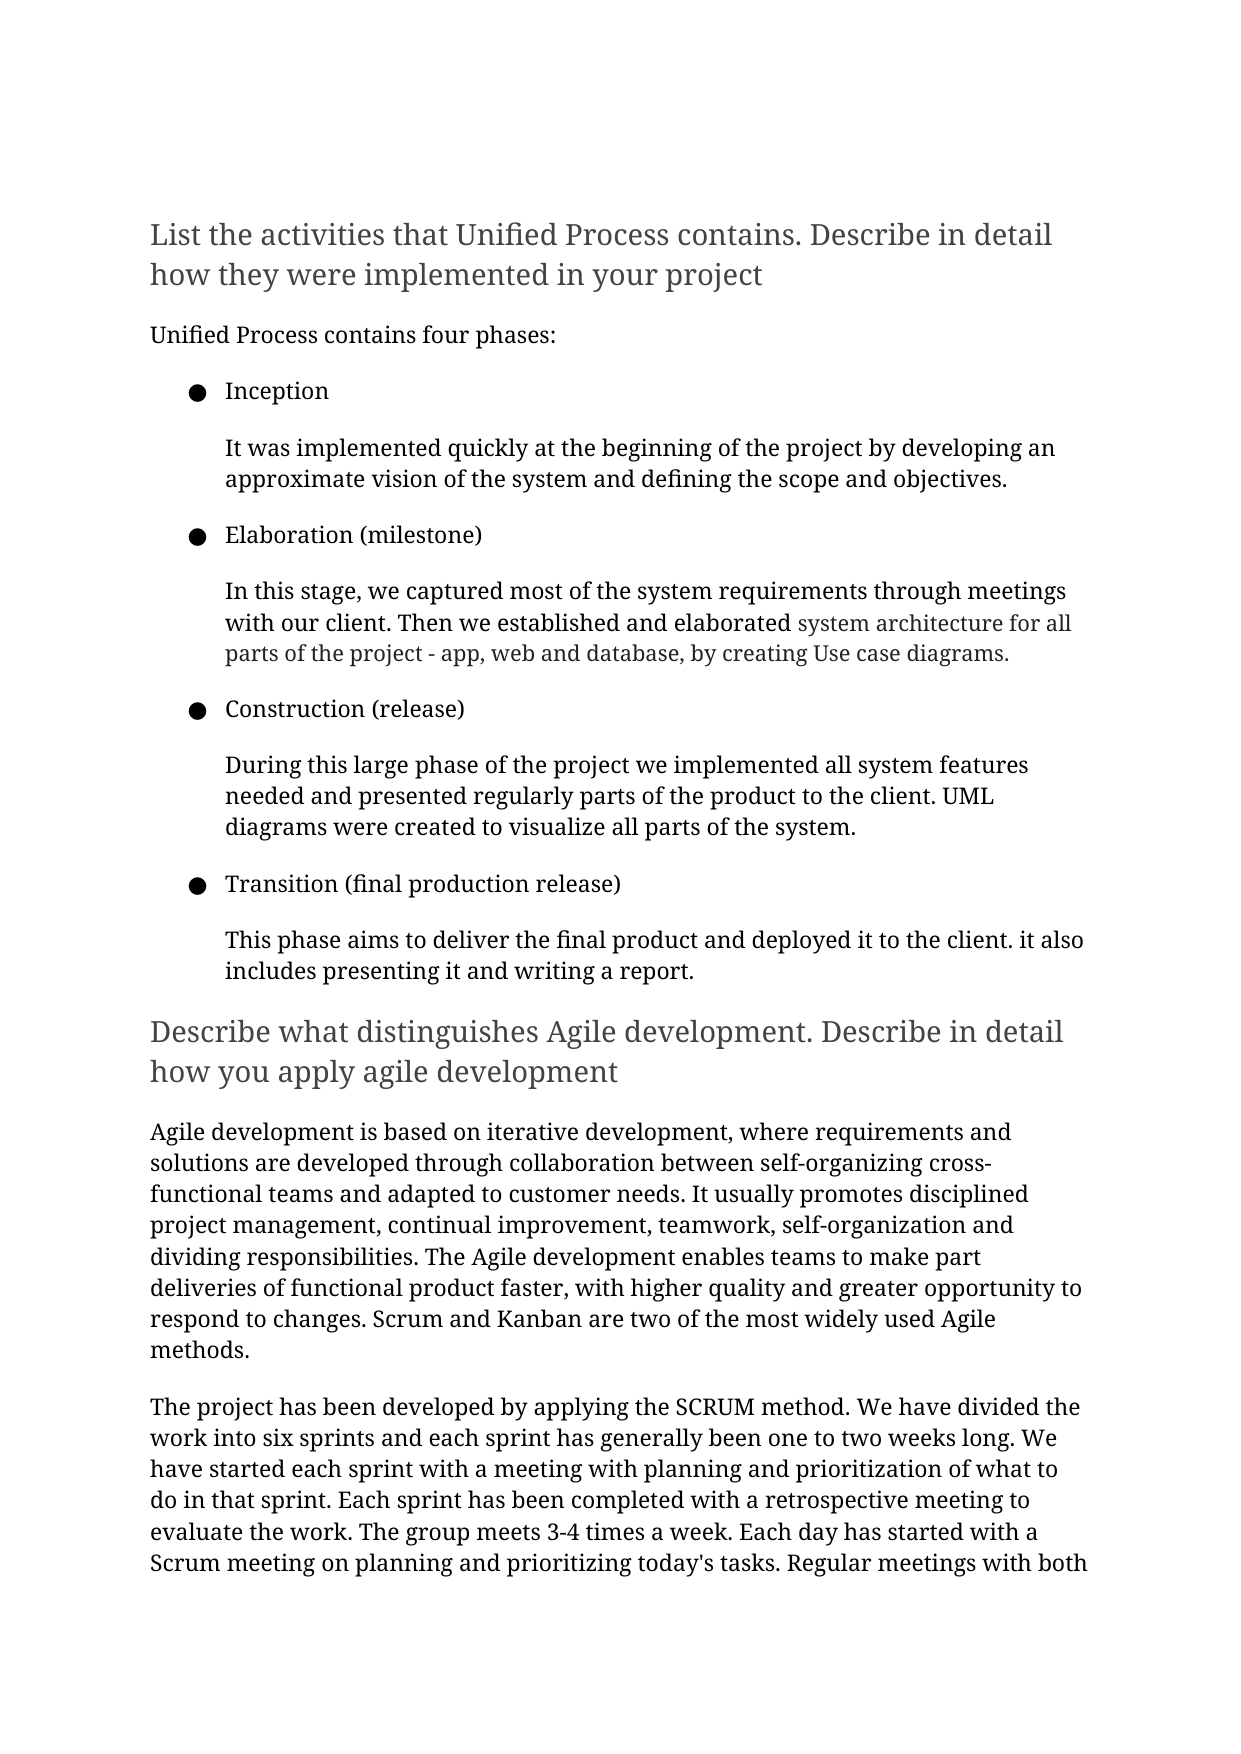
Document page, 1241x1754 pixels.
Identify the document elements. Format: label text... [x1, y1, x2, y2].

text Agile development is based on iterative development, where requirements and solutions are developed through collaboration between self-organizing cross-functional teams and adapted to customer needs. It usually promotes disciplined project management, continual improvement, teamwork, self-organization and dividing responsibilities. The Agile development enables teams to make part deliveries of functional product faster, with higher quality and greater opportunity to respond to changes. Scrum and Kanban are two of the most widely used Agile methods. [150, 1116, 1090, 1366]
text It was implemented quickly at the beginning of the project by developing an approximate vision of the system and defining the scope and objectives. [225, 432, 1090, 494]
list Elaboration (milestone) [187, 519, 1090, 550]
list Transition (final production release) [187, 868, 1090, 899]
list Inception [187, 375, 1090, 407]
subtitle Describe what distinguishes Agile development. Describe in detail how you apply agile development [150, 1011, 1090, 1091]
text Unified Process contains four phases: [150, 319, 1090, 350]
text During this large phase of the project we implemented all system features needed and presented regularly parts of the product to the client. UML diagrams were created to visualize all parts of the system. [225, 749, 1090, 843]
subtitle List the activities that Unified Process contains. Describe in detail how they were implemented in your project [150, 215, 1090, 294]
text This phase aims to deliver the final product and deployed it to the client. it also includes presenting it and writing a report. [225, 924, 1090, 986]
list Construction (release) [187, 693, 1090, 724]
text In this stage, we captured most of the system requirements through meetings with our client. Then we established and elaborated system architecture for all parts of the project - app, web and database, by creating Use case diagrams. [225, 575, 1090, 668]
text The project has been developed by applying the SCRUM method. We have divided the work into six sprints and each sprint has generally been one to two weeks long. We have started each sprint with a meeting with planning and prioritization of what to do in that sprint. Each sprint has been completed with a retrospective meeting to evaluate the work. The group meets 3-4 times a week. Each day has started with a Scrum meeting on planning and prioritizing today's tasks. Regular meetings with both [150, 1391, 1090, 1578]
